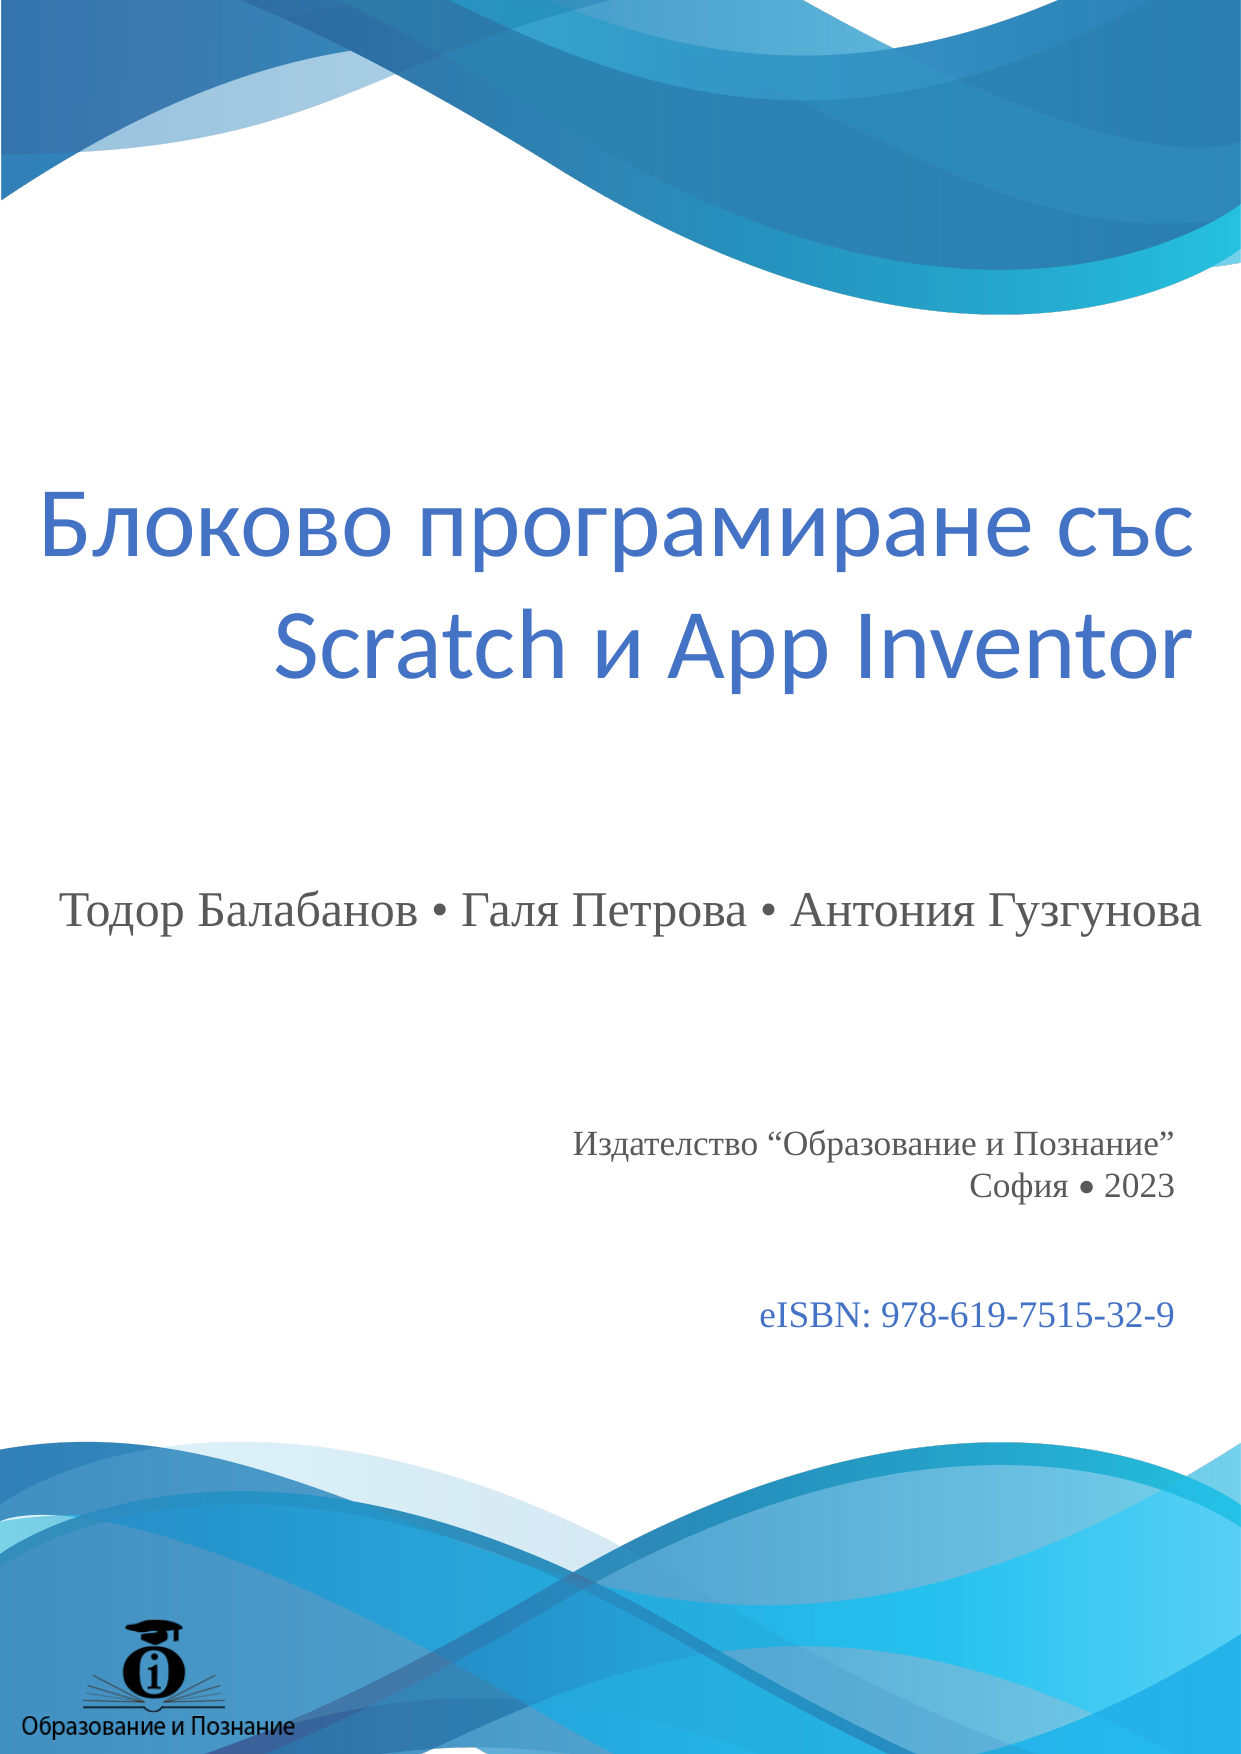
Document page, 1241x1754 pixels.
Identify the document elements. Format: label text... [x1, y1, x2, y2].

text eISBN: 978-619-7515-32-9 [0, 1293, 1240, 1336]
text Тодор Балабанов • Галя Петрова • Антония Гузгунова [0, 876, 1240, 938]
text Scratch и App Inventor [0, 581, 1240, 703]
picture [0, 1613, 307, 1754]
table_cell [1175, 1163, 1240, 1206]
table_header [1175, 1123, 1240, 1163]
text Блоково програмиране със [0, 459, 1240, 581]
table_cell София • 2023 [0, 1163, 1175, 1206]
table_header Издателство “Образование и Познание” [0, 1123, 1175, 1163]
